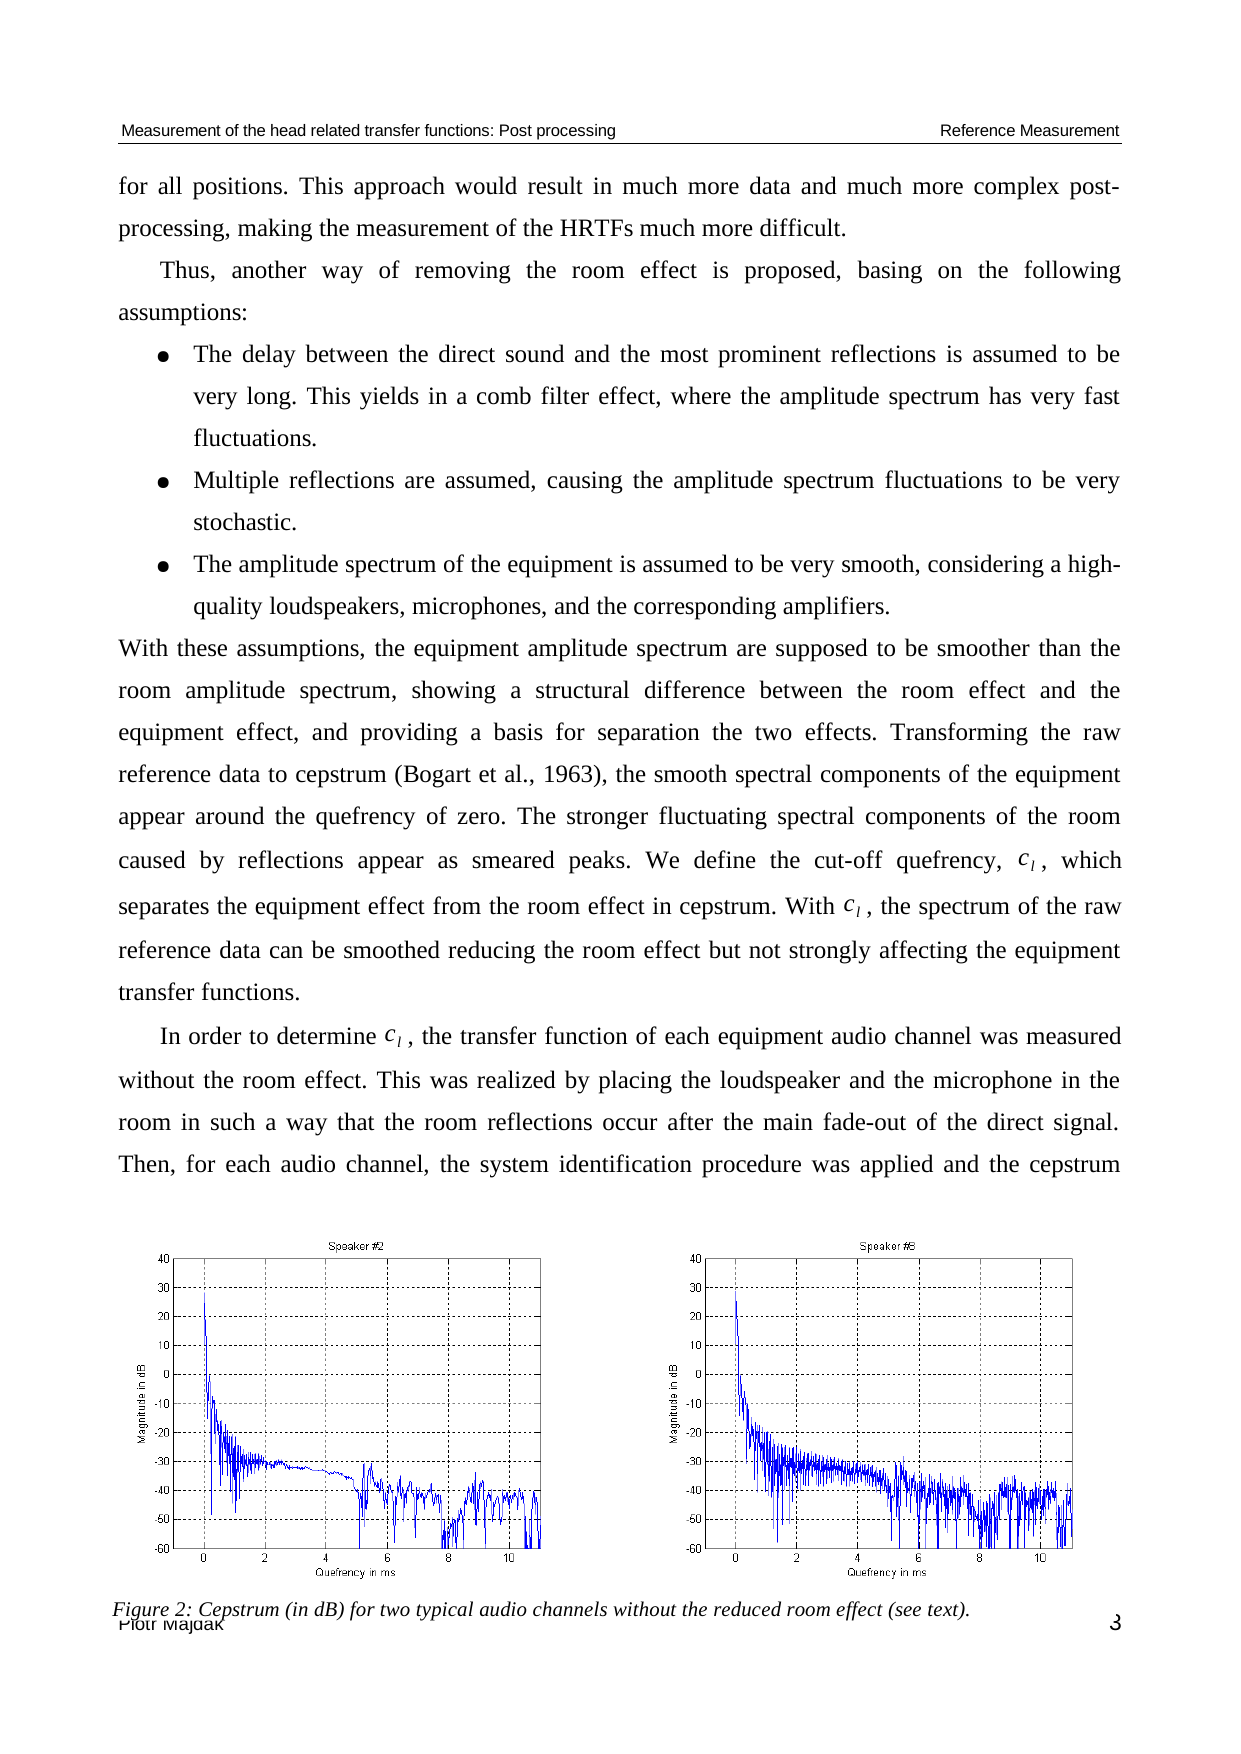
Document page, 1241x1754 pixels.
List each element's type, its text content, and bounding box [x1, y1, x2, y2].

picture [643, 1231, 1116, 1587]
text Thus, another way of removing the room effect is proposed, basing on the following assumptions: [118, 256, 1122, 326]
text With these assumptions, the equipment amplitude spectrum are supposed to be smoother than the room amplitude spectrum, showing a structural difference between the room effect and the equipment effect, and providing a basis for separation the two effects. Transforming the raw reference data to cepstrum (Bogart et al., 1963), the smooth spectral components of the equipment appear around the quefrency of zero. The stronger fluctuating spectral components of the room caused by reflections appear as smeared peaks. We define the cut-off quefrency, , which separates the equipment effect from the room effect in cepstrum. With , the spectrum of the raw reference data can be smoothed reducing the room effect but not strongly affecting the equipment transfer functions. [118, 634, 1122, 1006]
picture [112, 1231, 585, 1587]
text Figure 2: Cepstrum (in dB) for two typical audio channels without the reduced room effect (see text). [112, 1232, 1116, 1621]
list The delay between the direct sound and the most prominent reflections is assumed to be very long. This yields in a comb filter effect, where the amplitude spectrum has very fast fluctuations. [156, 340, 1122, 452]
list Multiple reflections are assumed, causing the amplitude spectrum fluctuations to be very stochastic. [156, 466, 1122, 536]
text In order to determine , the transfer function of each equipment audio channel was measured without the room effect. This was realized by placing the loudspeaker and the microphone in the room in such a way that the room reflections occur after the main fade-out of the direct signal. Then, for each audio channel, the system identification procedure was applied and the cepstrum was calculated. The results for two typical channels are shown in Fig. 2. The first peak in the cepstrum, representing the first room reflection, was found to be at the quefrency of 5.25 ms for all channels. The most cepstra decayed within 4 ms. The stagnation of the decay, indicating no further contribution of the equipment, begins between 3 and 4 ms, depending on the channel. For further calculations, we will use . Note that the estimation of is required only at the very first build-up of the equipment and is not required at the HRTF measurements. The estimation of should, however, be validated, when equipment components like loudspeakers change. [118, 1020, 1122, 1178]
text for all positions. This approach would result in much more data and much more complex post-processing, making the measurement of the HRTFs much more difficult. [118, 172, 1122, 242]
list The amplitude spectrum of the equipment is assumed to be very smooth, considering a high-quality loudspeakers, microphones, and the corresponding amplifiers. [156, 550, 1122, 620]
